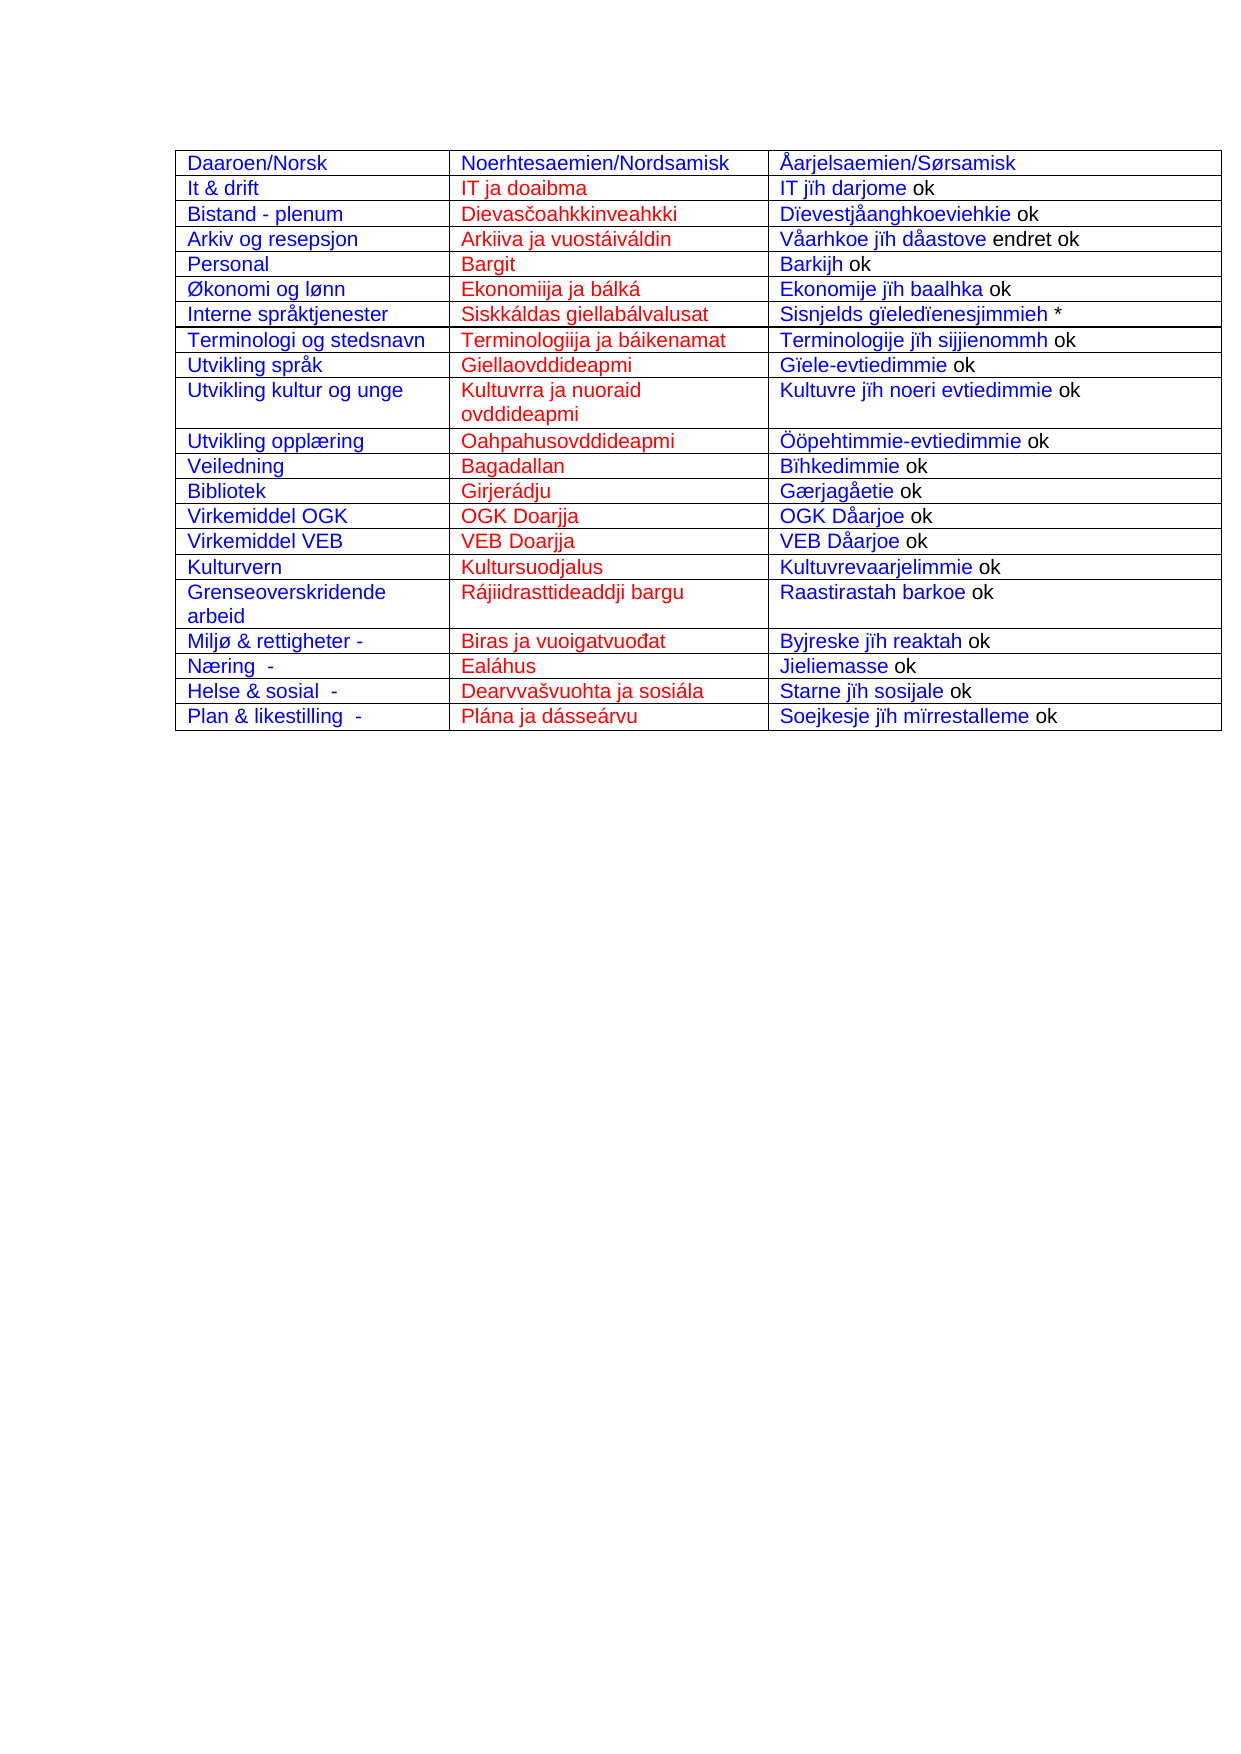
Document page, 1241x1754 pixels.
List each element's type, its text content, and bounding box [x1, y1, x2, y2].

table_cell Terminologiija ja báikenamat [450, 328, 768, 352]
table_cell Økonomi og lønn [176, 277, 449, 301]
table_cell IT jïh darjome ok [769, 176, 1221, 200]
table_cell Oahpahusovddideapmi [450, 429, 768, 453]
table_cell OGK Doarjja [450, 504, 768, 528]
table_header Åarjelsaemien/Sørsamisk [769, 151, 1221, 175]
table_cell Jieliemasse ok [769, 654, 1221, 678]
table_cell Utvikling opplæring [176, 429, 449, 453]
table_cell Virkemiddel OGK [176, 504, 449, 528]
table_cell Ealáhus [450, 654, 768, 678]
table_header Daaroen/Norsk [176, 151, 449, 175]
table_cell Byjreske jïh reaktah ok [769, 629, 1221, 653]
table_cell Girjerádju [450, 479, 768, 503]
table_cell Ekonomiija ja bálká [450, 277, 768, 301]
table_cell Bistand - plenum [176, 201, 449, 226]
table_cell Personal [176, 252, 449, 276]
table_cell Gïele-evtiedimmie ok [769, 353, 1221, 377]
table_cell VEB Dåarjoe ok [769, 529, 1221, 553]
table_cell Dearvvašvuohta ja sosiála [450, 679, 768, 703]
table_cell Bibliotek [176, 479, 449, 503]
table_cell Plan & likestilling - [176, 704, 449, 730]
table_cell Rájiidrasttideaddji bargu [450, 580, 768, 628]
table_cell Bïhkedimmie ok [769, 454, 1221, 478]
table_cell Soejkesje jïh mïrrestalleme ok [769, 704, 1221, 730]
table_cell Siskkáldas giellabálvalusat [450, 302, 768, 326]
table_cell Kultuvre jïh noeri evtiedimmie ok [769, 378, 1221, 427]
table_cell Biras ja vuoigatvuođat [450, 629, 768, 653]
table_cell Kultursuodjalus [450, 555, 768, 579]
table_cell Miljø & rettigheter - [176, 629, 449, 653]
table_cell IT ja doaibma [450, 176, 768, 200]
table_cell It & drift [176, 176, 449, 200]
table_cell Virkemiddel VEB [176, 529, 449, 553]
table_cell Dïevestjåanghkoeviehkie ok [769, 201, 1221, 226]
table_cell Bagadallan [450, 454, 768, 478]
table_cell Interne språktjenester [176, 302, 449, 326]
table_cell Kultuvrra ja nuoraid ovddideapmi [450, 378, 768, 427]
table_cell Ööpehtimmie-evtiedimmie ok [769, 429, 1221, 453]
table_cell Dievasčoahkkinveahkki [450, 201, 768, 226]
table_cell OGK Dåarjoe ok [769, 504, 1221, 528]
table_cell Ekonomije jïh baalhka ok [769, 277, 1221, 301]
table_cell Utvikling kultur og unge [176, 378, 449, 427]
table_cell Bargit [450, 252, 768, 276]
table_cell Kultuvrevaarjelimmie ok [769, 555, 1221, 579]
table_cell Næring - [176, 654, 449, 678]
table_cell VEB Doarjja [450, 529, 768, 553]
table_header Noerhtesaemien/Nordsamisk [450, 151, 768, 175]
table_cell Starne jïh sosijale ok [769, 679, 1221, 703]
table_cell Utvikling språk [176, 353, 449, 377]
table_cell Terminologije jïh sijjienommh ok [769, 328, 1221, 352]
table_cell Sisnjelds gïeledïenesjimmieh * [769, 302, 1221, 326]
table_cell Arkiv og resepsjon [176, 227, 449, 251]
table_cell Barkijh ok [769, 252, 1221, 276]
table_cell Helse & sosial - [176, 679, 449, 703]
table_cell Arkiiva ja vuostáiváldin [450, 227, 768, 251]
table_cell Kulturvern [176, 555, 449, 579]
table_cell Plána ja dásseárvu [450, 704, 768, 730]
table_cell Terminologi og stedsnavn [176, 328, 449, 352]
table_cell Veiledning [176, 454, 449, 478]
table_cell Våarhkoe jïh dåastove endret ok [769, 227, 1221, 251]
table_cell Gærjagåetie ok [769, 479, 1221, 503]
table_cell Grenseoverskridende arbeid [176, 580, 449, 628]
table_cell Giellaovddideapmi [450, 353, 768, 377]
table_cell Raastirastah barkoe ok [769, 580, 1221, 628]
